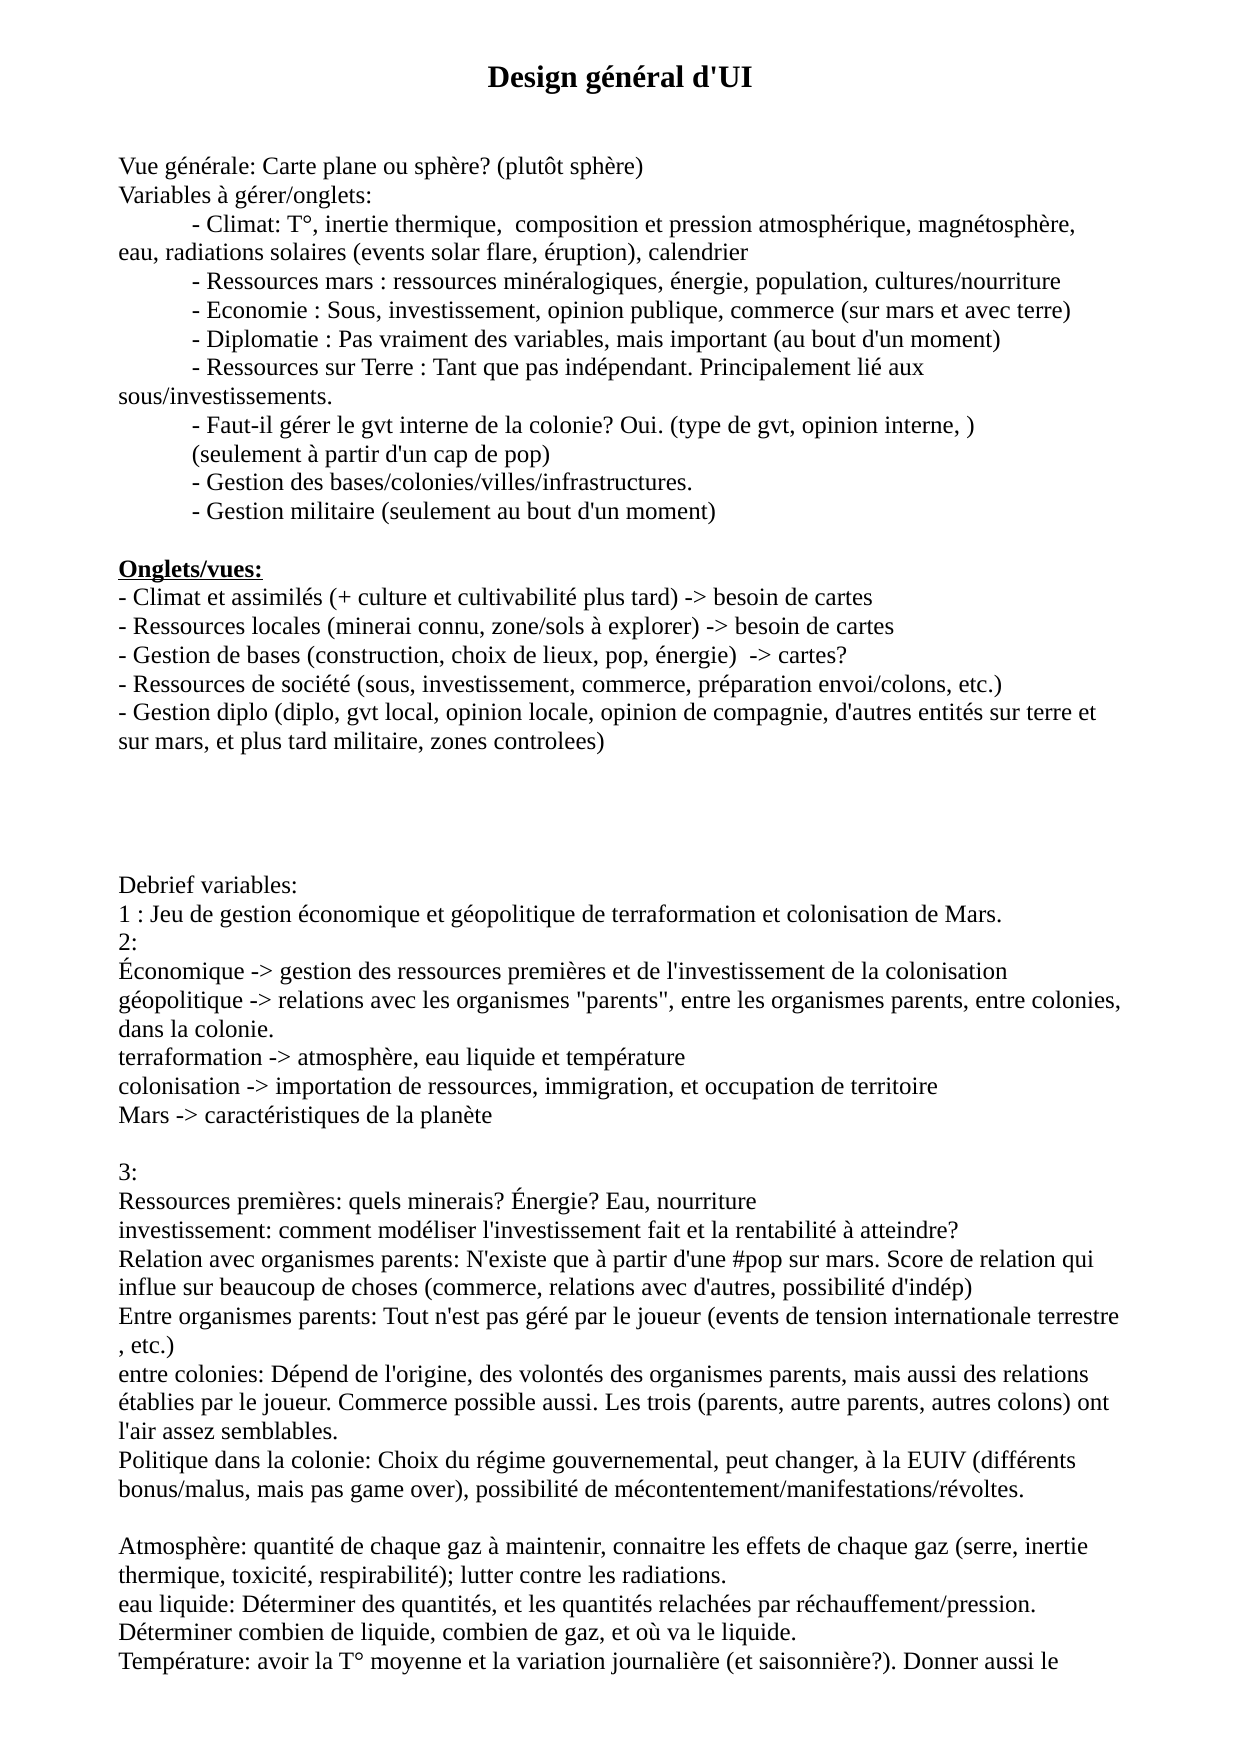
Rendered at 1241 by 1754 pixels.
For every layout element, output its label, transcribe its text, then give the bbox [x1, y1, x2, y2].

text Entre organismes parents: Tout n'est pas géré par le joueur (events de tension internationale terrestre , etc.) [118, 1301, 1122, 1359]
text Vue générale: Carte plane ou sphère? (plutôt sphère) [118, 151, 1122, 180]
text Température: avoir la T° moyenne et la variation journalière (et saisonnière?). Donner aussi le [118, 1646, 1122, 1675]
text - Faut-il gérer le gvt interne de la colonie? Oui. (type de gvt, opinion interne, ) [118, 410, 1122, 439]
text Politique dans la colonie: Choix du régime gouvernemental, peut changer, à la EUIV (différents bonus/malus, mais pas game over), possibilité de mécontentement/manifestations/révoltes. [118, 1445, 1122, 1502]
text 3: [118, 1157, 1122, 1186]
text terraformation -> atmosphère, eau liquide et température [118, 1042, 1122, 1071]
text 2: [118, 927, 1122, 956]
text - Gestion de bases (construction, choix de lieux, pop, énergie) -> cartes? [118, 640, 1122, 669]
text - Economie : Sous, investissement, opinion publique, commerce (sur mars et avec terre) [118, 295, 1122, 324]
text - Diplomatie : Pas vraiment des variables, mais important (au bout d'un moment) [118, 324, 1122, 352]
text 1 : Jeu de gestion économique et géopolitique de terraformation et colonisation de Mars. [118, 899, 1122, 927]
text Onglets/vues: [118, 554, 1122, 582]
text Debrief variables: [118, 870, 1122, 899]
text Variables à gérer/onglets: [118, 180, 1122, 209]
text - Climat et assimilés (+ culture et cultivabilité plus tard) -> besoin de cartes [118, 582, 1122, 611]
text Design général d'UI [118, 58, 1122, 94]
text - Gestion des bases/colonies/villes/infrastructures. [118, 467, 1122, 496]
text - Gestion militaire (seulement au bout d'un moment) [118, 496, 1122, 525]
text (seulement à partir d'un cap de pop) [118, 439, 1122, 467]
text Ressources premières: quels minerais? Énergie? Eau, nourriture [118, 1186, 1122, 1215]
text investissement: comment modéliser l'investissement fait et la rentabilité à atteindre? [118, 1215, 1122, 1244]
text Relation avec organismes parents: N'existe que à partir d'une #pop sur mars. Score de relation qui influe sur beaucoup de choses (commerce, relations avec d'autres, possibilité d'indép) [118, 1244, 1122, 1301]
text - Gestion diplo (diplo, gvt local, opinion locale, opinion de compagnie, d'autres entités sur terre et sur mars, et plus tard militaire, zones controlees) [118, 697, 1122, 755]
text Mars -> caractéristiques de la planète [118, 1100, 1122, 1129]
text - Ressources mars : ressources minéralogiques, énergie, population, cultures/nourriture [118, 266, 1122, 295]
text Économique -> gestion des ressources premières et de l'investissement de la colonisation [118, 956, 1122, 985]
text eau liquide: Déterminer des quantités, et les quantités relachées par réchauffement/pression. Déterminer combien de liquide, combien de gaz, et où va le liquide. [118, 1589, 1122, 1646]
text - Ressources locales (minerai connu, zone/sols à explorer) -> besoin de cartes [118, 611, 1122, 640]
text entre colonies: Dépend de l'origine, des volontés des organismes parents, mais aussi des relations établies par le joueur. Commerce possible aussi. Les trois (parents, autre parents, autres colons) ont l'air assez semblables. [118, 1359, 1122, 1445]
text Atmosphère: quantité de chaque gaz à maintenir, connaitre les effets de chaque gaz (serre, inertie thermique, toxicité, respirabilité); lutter contre les radiations. [118, 1531, 1122, 1589]
text - Ressources de société (sous, investissement, commerce, préparation envoi/colons, etc.) [118, 669, 1122, 697]
text géopolitique -> relations avec les organismes "parents", entre les organismes parents, entre colonies, dans la colonie. [118, 985, 1122, 1042]
text colonisation -> importation de ressources, immigration, et occupation de territoire [118, 1071, 1122, 1100]
text - Ressources sur Terre : Tant que pas indépendant. Principalement lié aux sous/investissements. [118, 352, 1122, 410]
text - Climat: T°, inertie thermique, composition et pression atmosphérique, magnétosphère, eau, radiations solaires (events solar flare, éruption), calendrier [118, 209, 1122, 266]
